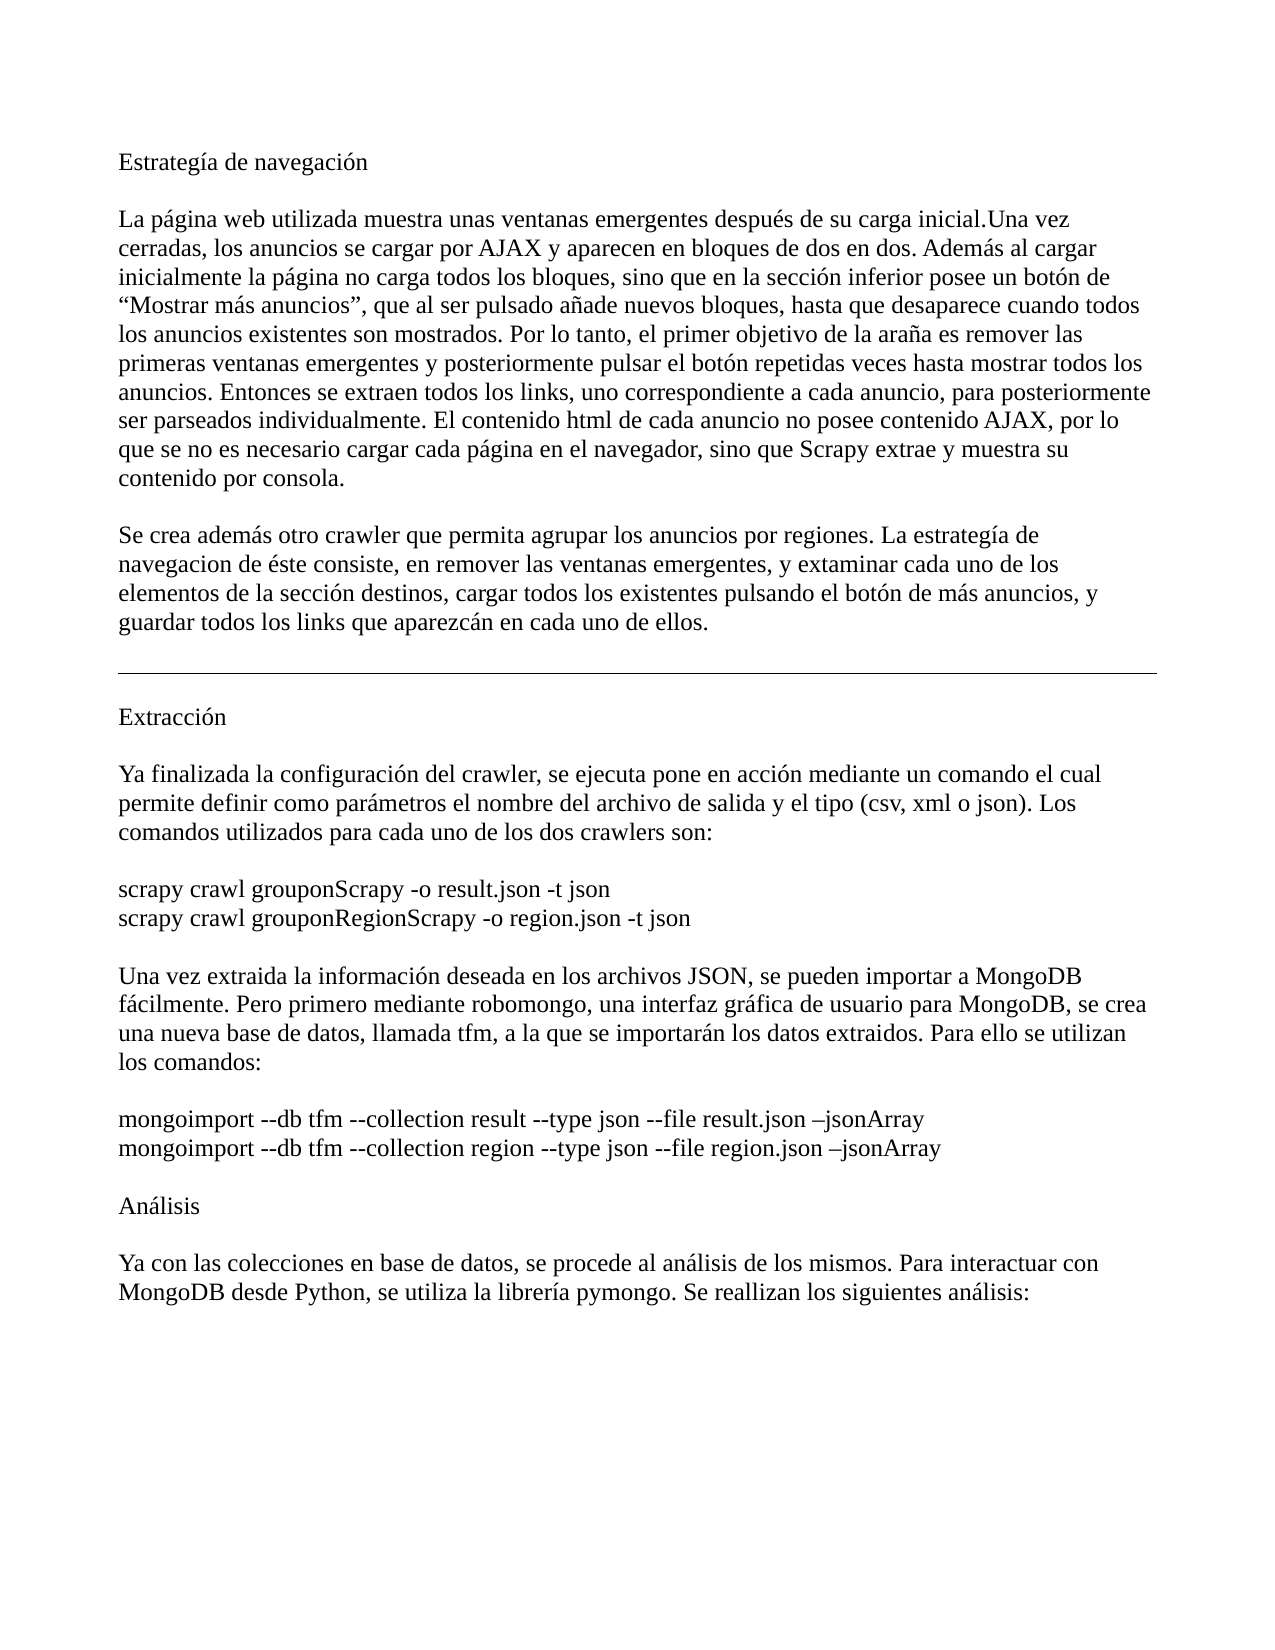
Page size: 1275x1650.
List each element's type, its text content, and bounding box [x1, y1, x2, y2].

text La página web utilizada muestra unas ventanas emergentes después de su carga inicial.Una vez cerradas, los anuncios se cargar por AJAX y aparecen en bloques de dos en dos. Además al cargar inicialmente la página no carga todos los bloques, sino que en la sección inferior posee un botón de “Mostrar más anuncios”, que al ser pulsado añade nuevos bloques, hasta que desaparece cuando todos los anuncios existentes son mostrados. Por lo tanto, el primer objetivo de la araña es remover las primeras ventanas emergentes y posteriormente pulsar el botón repetidas veces hasta mostrar todos los anuncios. Entonces se extraen todos los links, uno correspondiente a cada anuncio, para posteriormente ser parseados individualmente. El contenido html de cada anuncio no posee contenido AJAX, por lo que se no es necesario cargar cada página en el navegador, sino que Scrapy extrae y muestra su contenido por consola. [118, 204, 1157, 492]
text scrapy crawl grouponRegionScrapy -o region.json -t json [118, 903, 1157, 932]
text Estrategía de navegación [118, 147, 1157, 176]
text Ya con las colecciones en base de datos, se procede al análisis de los mismos. Para interactuar con MongoDB desde Python, se utiliza la librería pymongo. Se reallizan los siguientes análisis: [118, 1248, 1157, 1306]
text Análisis [118, 1191, 1157, 1219]
text Ya finalizada la configuración del crawler, se ejecuta pone en acción mediante un comando el cual permite definir como parámetros el nombre del archivo de salida y el tipo (csv, xml o json). Los comandos utilizados para cada uno de los dos crawlers son: [118, 759, 1157, 846]
text scrapy crawl grouponScrapy -o result.json -t json [118, 874, 1157, 903]
text mongoimport --db tfm --collection result --type json --file result.json –jsonArray [118, 1104, 1157, 1133]
text Extracción [118, 702, 1157, 731]
text Una vez extraida la información deseada en los archivos JSON, se pueden importar a MongoDB fácilmente. Pero primero mediante robomongo, una interfaz gráfica de usuario para MongoDB, se crea una nueva base de datos, llamada tfm, a la que se importarán los datos extraidos. Para ello se utilizan los comandos: [118, 961, 1157, 1076]
text Se crea además otro crawler que permita agrupar los anuncios por regiones. La estrategía de navegacion de éste consiste, en remover las ventanas emergentes, y extaminar cada uno de los elementos de la sección destinos, cargar todos los existentes pulsando el botón de más anuncios, y guardar todos los links que aparezcán en cada uno de ellos. [118, 521, 1157, 636]
text mongoimport --db tfm --collection region --type json --file region.json –jsonArray [118, 1133, 1157, 1162]
